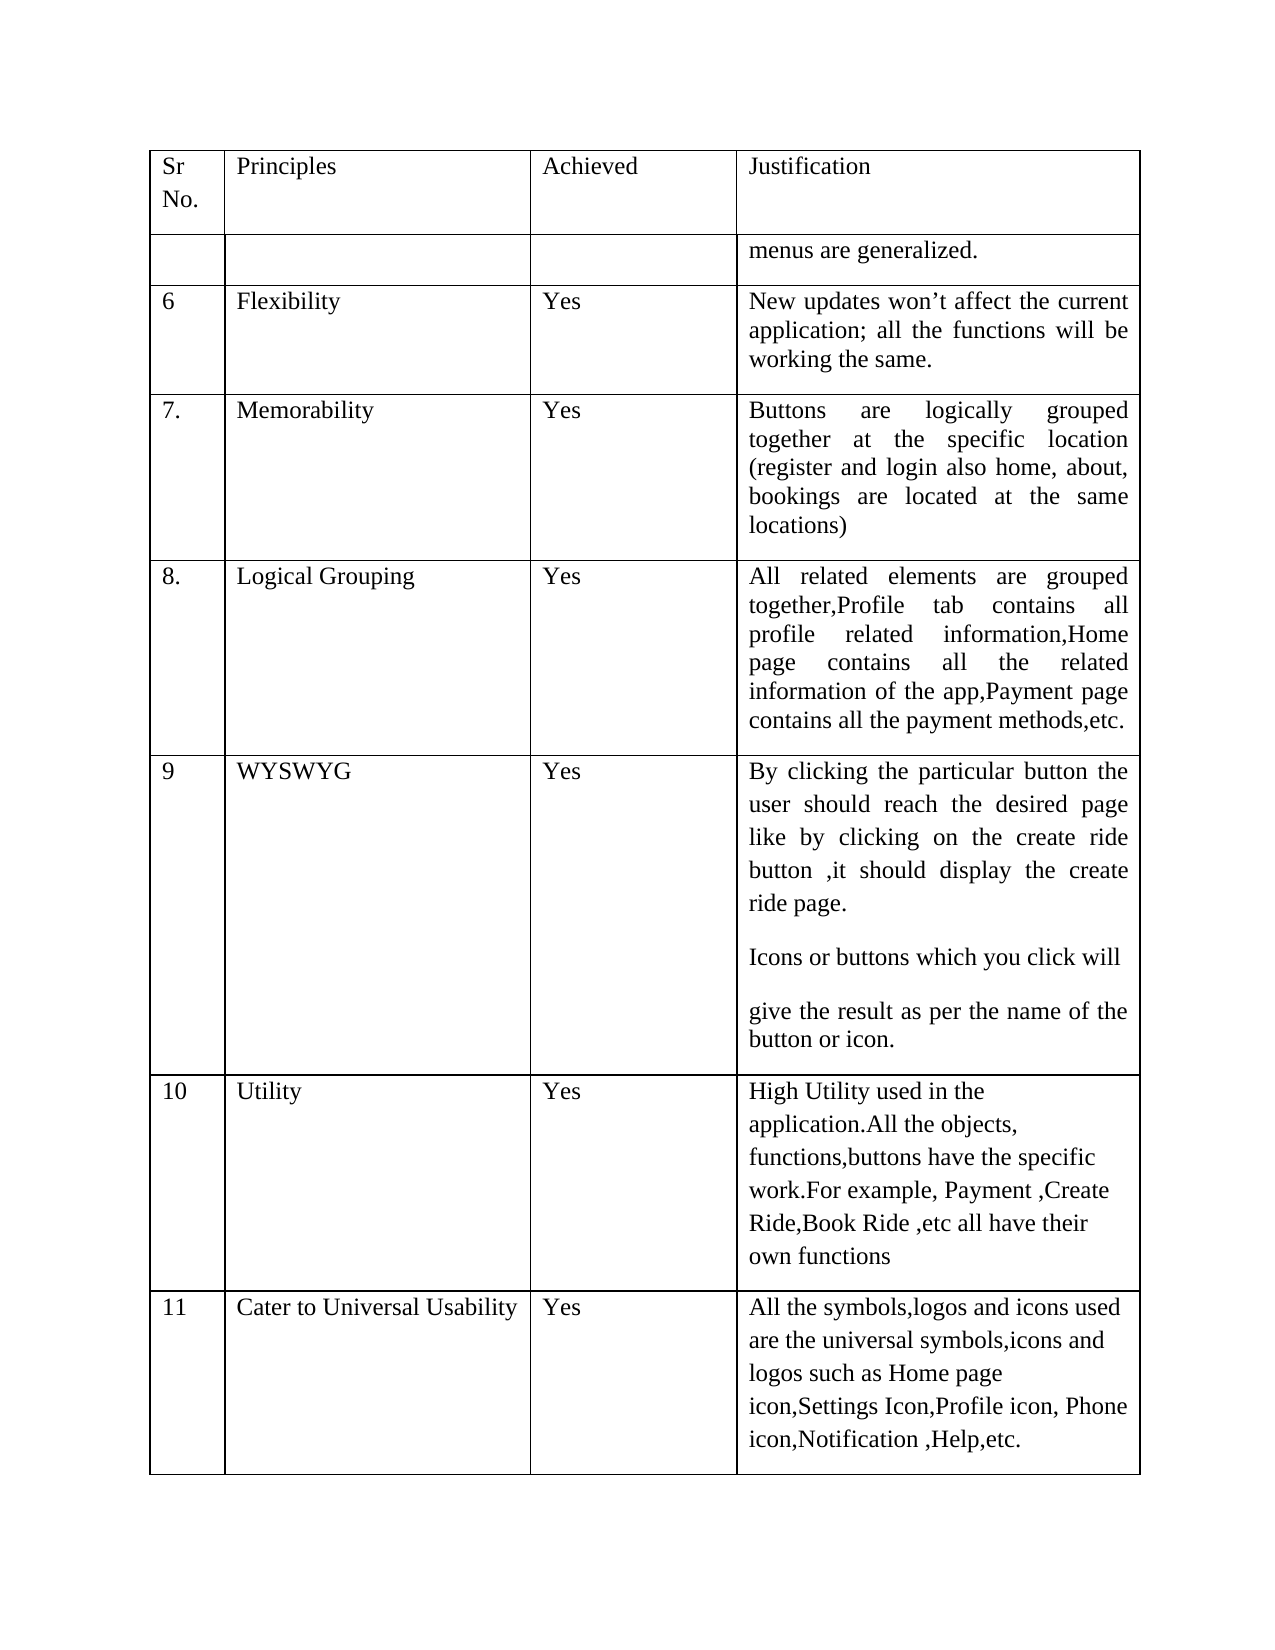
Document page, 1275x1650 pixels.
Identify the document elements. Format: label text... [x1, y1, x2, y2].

table_cell All the symbols,logos and icons used are the universal symbols,icons and logos such as Home page icon,Settings Icon,Profile icon, Phone icon,Notification ,Help,etc. [738, 1292, 1139, 1474]
table_cell New updates won’t affect the current application; all the functions will be working the same. [738, 286, 1139, 393]
table_cell [226, 235, 530, 285]
table_cell Utility [226, 1076, 530, 1290]
table_cell Yes [531, 756, 736, 1074]
table_cell Yes [531, 561, 736, 754]
table_cell 9 [151, 756, 224, 1074]
table_cell 6 [151, 286, 224, 393]
table_cell Yes [531, 1076, 736, 1290]
table_cell menus are generalized. [738, 235, 1139, 285]
table_cell Yes [531, 1292, 736, 1474]
table_cell Memorability [226, 395, 530, 559]
table_header Justification [737, 151, 1139, 234]
table_header Sr No. [151, 151, 224, 234]
table_cell [151, 235, 224, 285]
table_cell Logical Grouping [226, 561, 530, 754]
table_cell 8. [151, 561, 224, 754]
table_cell 7. [151, 395, 224, 559]
table_cell WYSWYG [226, 756, 530, 1074]
table_header Principles [225, 151, 530, 234]
table_cell 10 [151, 1076, 224, 1290]
table_cell High Utility used in the application.All the objects, functions,buttons have the specific work.For example, Payment ,Create Ride,Book Ride ,etc all have their own functions [738, 1076, 1139, 1290]
table_cell [531, 235, 736, 285]
table_cell 11 [151, 1292, 224, 1474]
table_cell Yes [531, 286, 736, 393]
table_header Achieved [531, 151, 736, 234]
table_cell Yes [531, 395, 736, 559]
table_cell Buttons are logically grouped together at the specific location (register and login also home, about, bookings are located at the same locations) [738, 395, 1139, 559]
table_cell By clicking the particular button the user should reach the desired page like by clicking on the create ride button ,it should display the create ride page. Icons or buttons which you click will give the result as per the name of the button or icon. [738, 756, 1139, 1074]
table_cell Cater to Universal Usability [226, 1292, 530, 1474]
table_cell All related elements are grouped together,Profile tab contains all profile related information,Home page contains all the related information of the app,Payment page contains all the payment methods,etc. [738, 561, 1139, 754]
table_cell Flexibility [226, 286, 530, 393]
